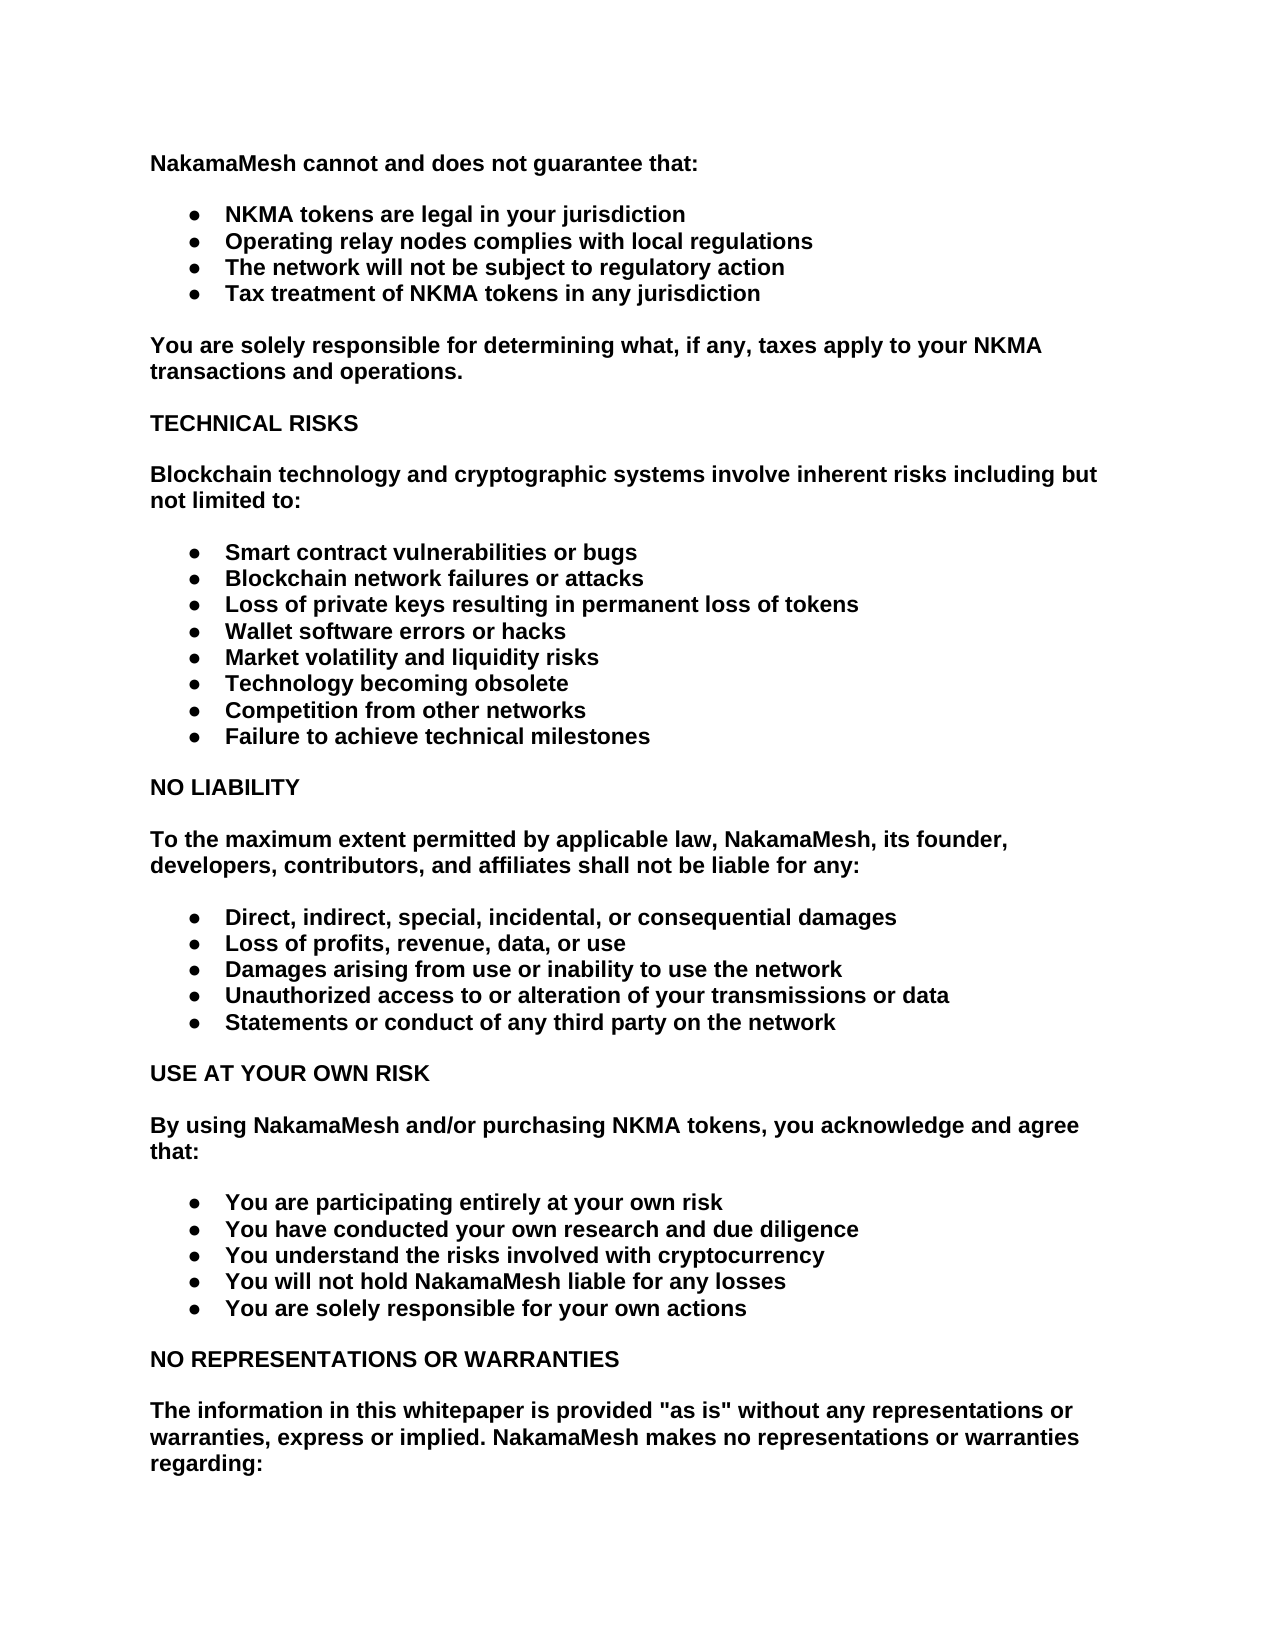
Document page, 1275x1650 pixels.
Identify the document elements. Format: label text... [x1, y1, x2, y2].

list Technology becoming obsolete [187, 670, 1125, 697]
text NakamaMesh cannot and does not guarantee that: [150, 150, 1125, 176]
list Loss of private keys resulting in permanent loss of tokens [187, 591, 1125, 618]
list Tax treatment of NKMA tokens in any jurisdiction [187, 280, 1125, 307]
text Blockchain technology and cryptographic systems involve inherent risks including but not limited to: [150, 461, 1125, 513]
text USE AT YOUR OWN RISK [150, 1060, 1125, 1087]
text You are solely responsible for determining what, if any, taxes apply to your NKMA transactions and operations. [150, 332, 1125, 384]
list You are participating entirely at your own risk [187, 1189, 1125, 1216]
list You have conducted your own research and due diligence [187, 1216, 1125, 1242]
text By using NakamaMesh and/or purchasing NKMA tokens, you acknowledge and agree that: [150, 1112, 1125, 1164]
text NO REPRESENTATIONS OR WARRANTIES [150, 1346, 1125, 1372]
list Failure to achieve technical milestones [187, 723, 1125, 749]
list You are solely responsible for your own actions [187, 1295, 1125, 1321]
list NKMA tokens are legal in your jurisdiction [187, 201, 1125, 228]
list Blockchain network failures or attacks [187, 565, 1125, 591]
text The information in this whitepaper is provided "as is" without any representations or warranties, express or implied. NakamaMesh makes no representations or warranties regarding: [150, 1397, 1125, 1476]
list Direct, indirect, special, incidental, or consequential damages [187, 903, 1125, 930]
list You will not hold NakamaMesh liable for any losses [187, 1268, 1125, 1295]
list Damages arising from use or inability to use the network [187, 956, 1125, 982]
list The network will not be subject to regulatory action [187, 254, 1125, 280]
list You understand the risks involved with cryptocurrency [187, 1242, 1125, 1268]
list Unauthorized access to or alteration of your transmissions or data [187, 982, 1125, 1009]
text To the maximum extent permitted by applicable law, NakamaMesh, its founder, developers, contributors, and affiliates shall not be liable for any: [150, 826, 1125, 878]
text TECHNICAL RISKS [150, 409, 1125, 436]
list Smart contract vulnerabilities or bugs [187, 538, 1125, 565]
text NO LIABILITY [150, 774, 1125, 801]
list Market volatility and liquidity risks [187, 644, 1125, 670]
list Competition from other networks [187, 697, 1125, 723]
list Wallet software errors or hacks [187, 618, 1125, 644]
list Loss of profits, revenue, data, or use [187, 930, 1125, 956]
list Operating relay nodes complies with local regulations [187, 228, 1125, 254]
list Statements or conduct of any third party on the network [187, 1009, 1125, 1035]
